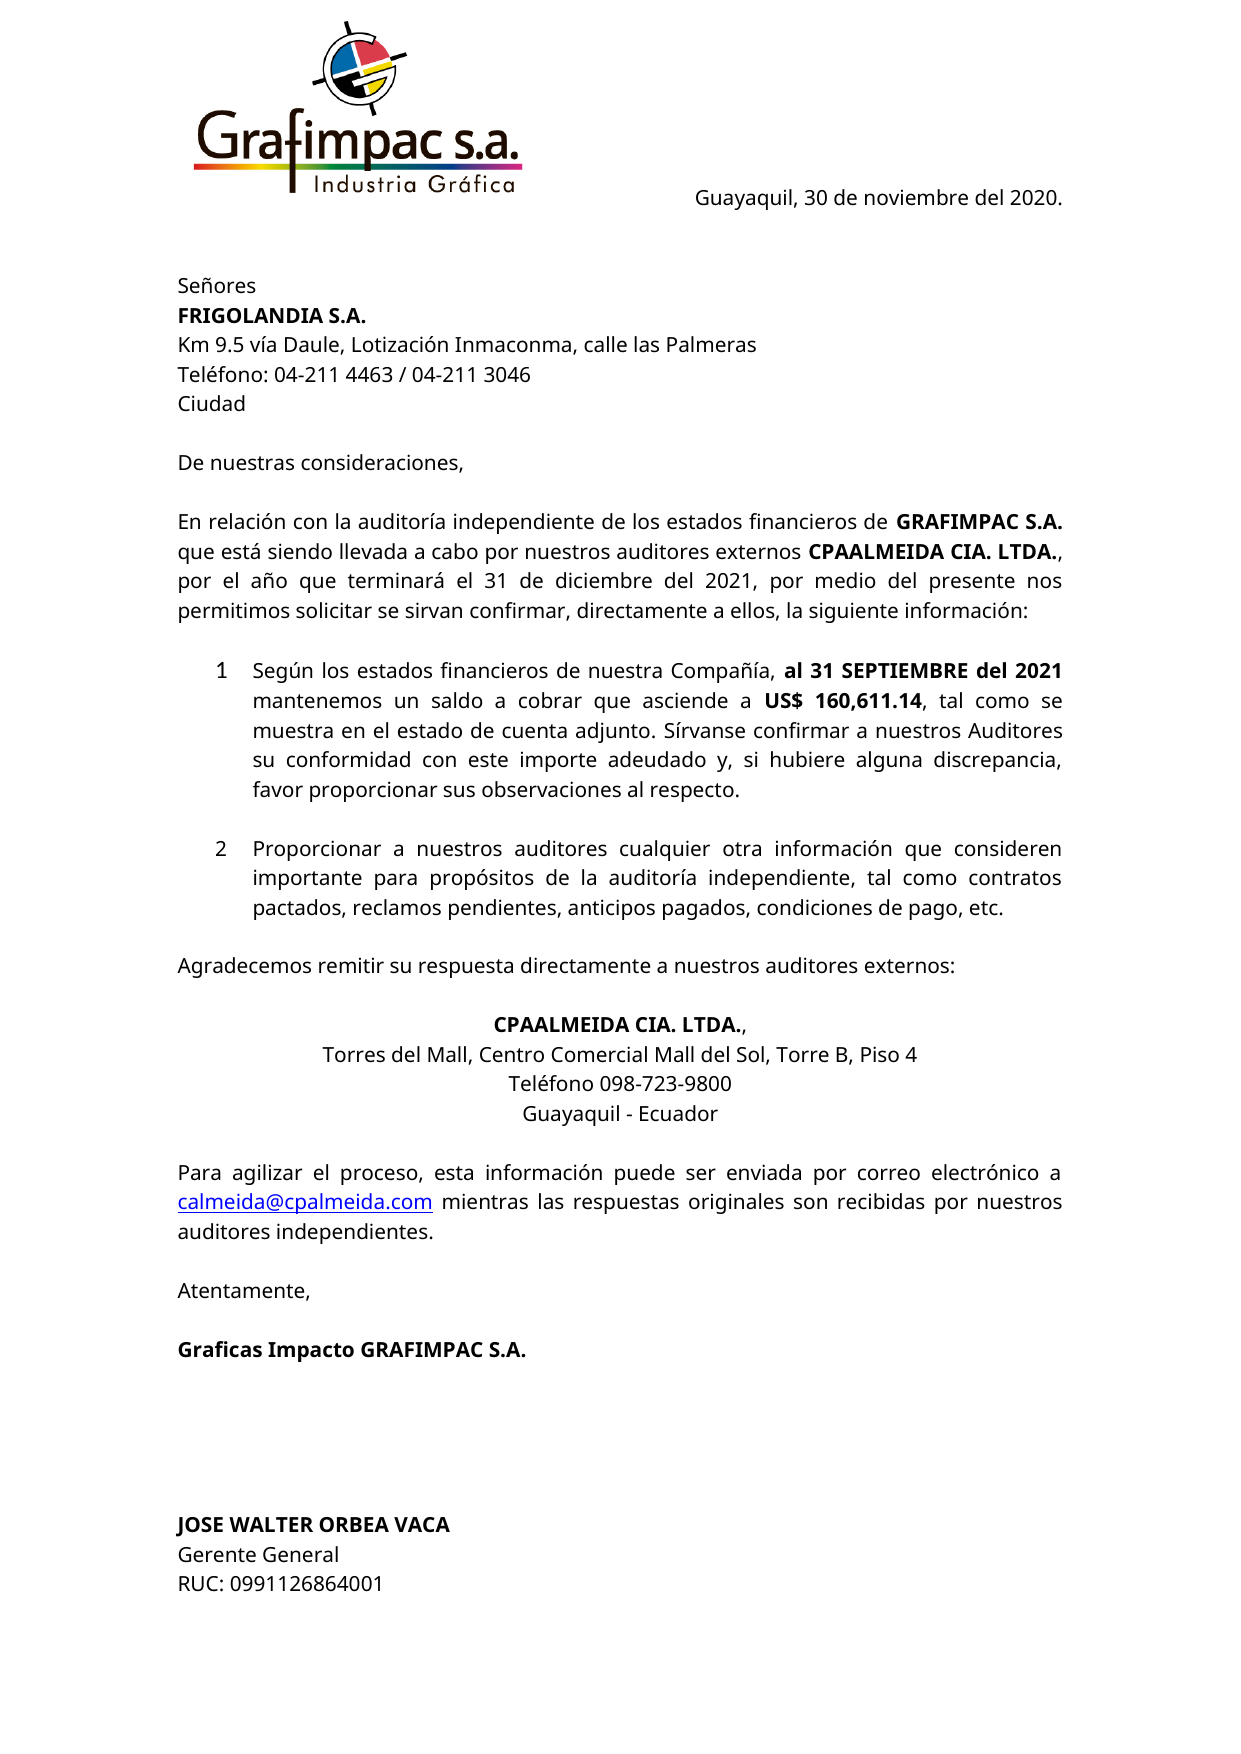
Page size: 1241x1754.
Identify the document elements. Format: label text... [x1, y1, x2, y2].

text Atentamente, [177, 1276, 1063, 1304]
text Torres del Mall, Centro Comercial Mall del Sol, Torre B, Piso 4 [177, 1040, 1063, 1068]
text De nuestras consideraciones, [177, 448, 1063, 477]
text En relación con la auditoría independiente de los estados financieros de GRAFIMPAC S.A. que está siendo llevada a cabo por nuestros auditores externos CPAALMEIDA CIA. LTDA., por el año que terminará el 31 de diciembre del 2021, por medio del presente nos permitimos solicitar se sirvan confirmar, directamente a ellos, la siguiente información: [177, 507, 1063, 624]
text Para agilizar el proceso, esta información puede ser enviada por correo electrónico a calmeida@cpalmeida.com mientras las respuestas originales son recibidas por nuestros auditores independientes. [177, 1158, 1063, 1245]
text Guayaquil, 30 de noviembre del 2020. [536, 183, 1063, 211]
text JOSE WALTER ORBEA VACA [177, 1510, 1063, 1539]
text Km 9.5 vía Daule, Lotización Inmaconma, calle las Palmeras [177, 330, 1063, 359]
text Teléfono 098-723-9800 [177, 1069, 1063, 1098]
text Graficas Impacto GRAFIMPAC S.A. [177, 1335, 1063, 1363]
list Proporcionar a nuestros auditores cualquier otra información que consideren importante para propósitos de la auditoría independiente, tal como contratos pactados, reclamos pendientes, anticipos pagados, condiciones de pago, etc. [215, 834, 1063, 921]
text RUC: 0991126864001 [177, 1569, 1063, 1597]
text Agradecemos remitir su respuesta directamente a nuestros auditores externos: [177, 952, 1063, 980]
text Señores [177, 271, 1063, 300]
text Ciudad [177, 389, 1063, 418]
text Gerente General [177, 1540, 1063, 1568]
text FRIGOLANDIA S.A. [177, 301, 1063, 329]
text CPAALMEIDA CIA. LTDA., [177, 1011, 1063, 1039]
list Según los estados financieros de nuestra Compañía, al 31 SEPTIEMBRE del 2021 mantenemos un saldo a cobrar que asciende a US$ 160,611.14, tal como se muestra en el estado de cuenta adjunto. Sírvanse confirmar a nuestros Auditores su conformidad con este importe adeudado y, si hubiere alguna discrepancia, favor proporcionar sus observaciones al respecto. [215, 655, 1063, 803]
text Teléfono: 04-211 4463 / 04-211 3046 [177, 360, 1063, 388]
text Guayaquil - Ecuador [177, 1099, 1063, 1127]
